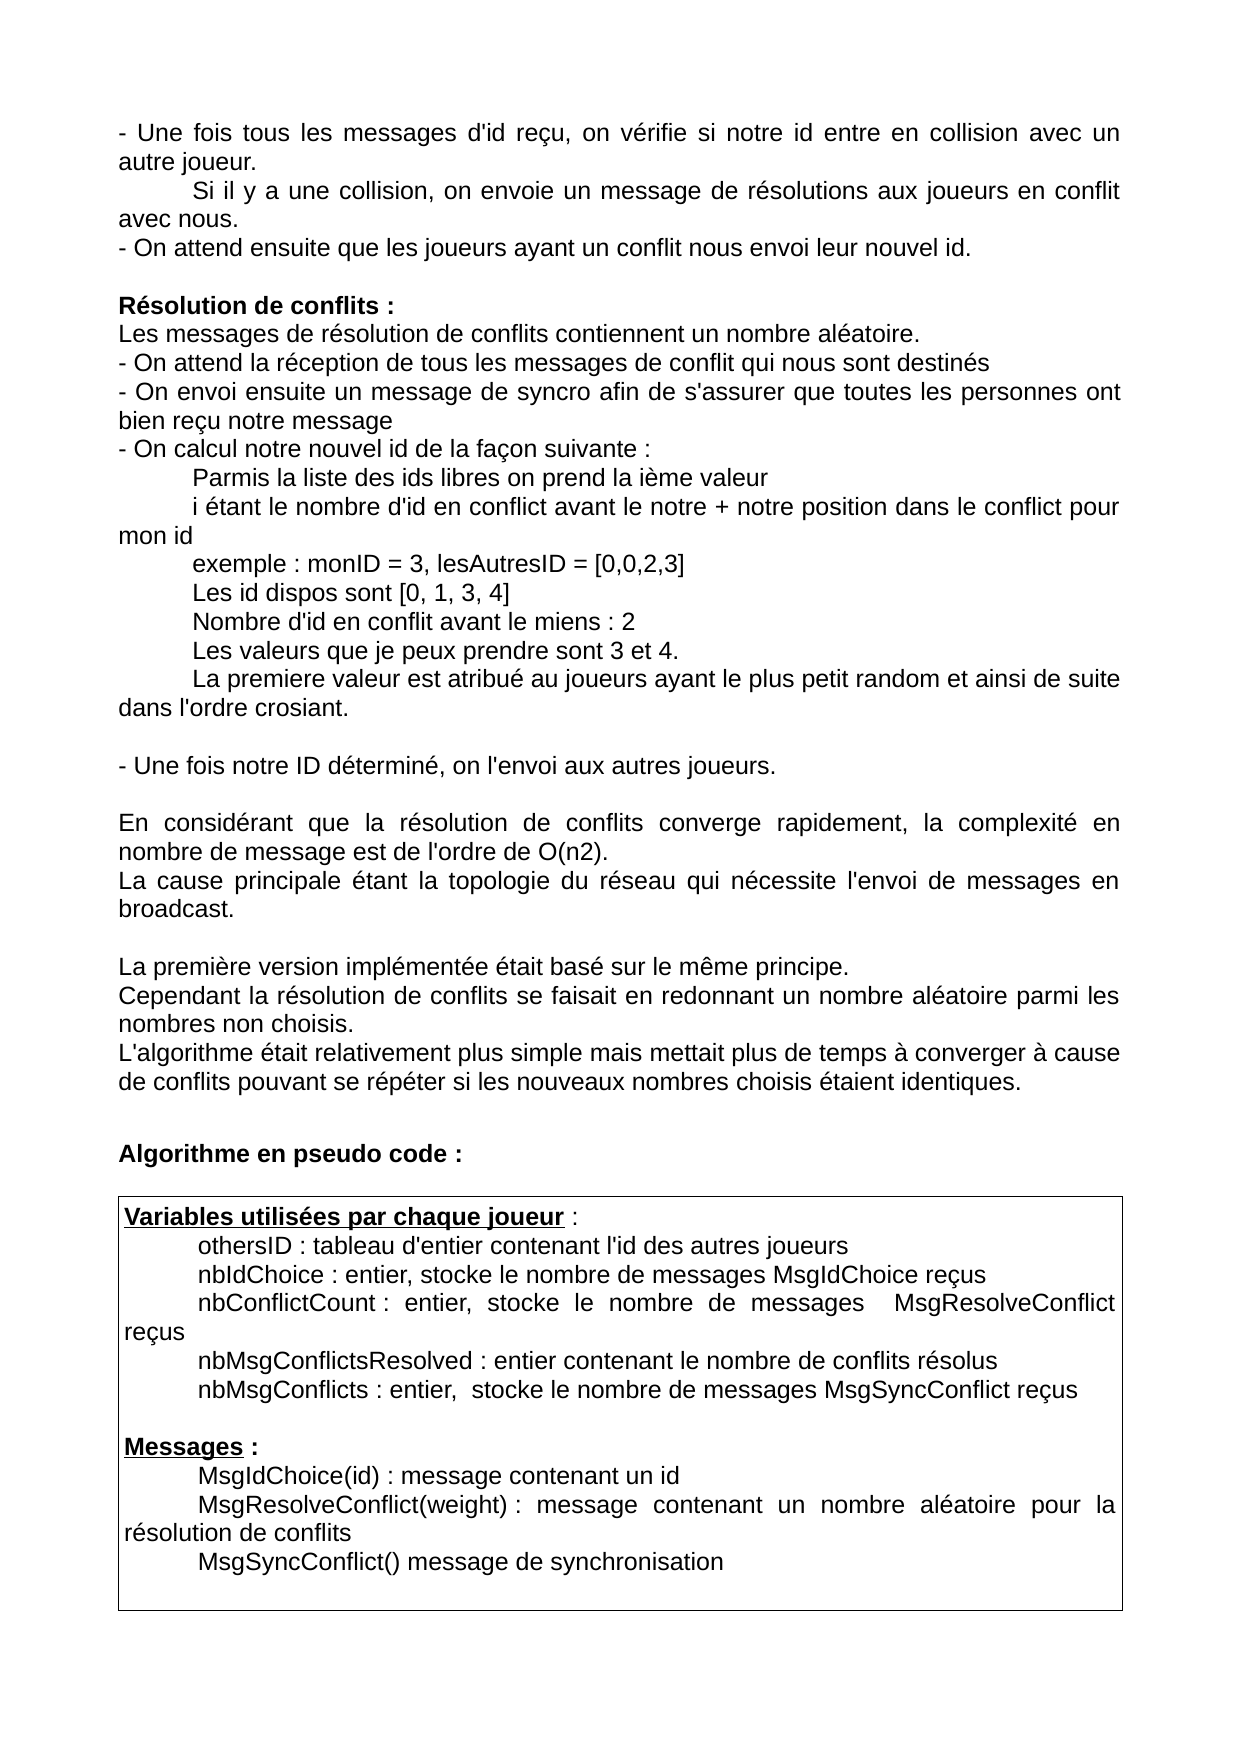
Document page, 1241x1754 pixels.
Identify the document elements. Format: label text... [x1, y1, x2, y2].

text La cause principale étant la topologie du réseau qui nécessite l'envoi de messages en broadcast. [118, 866, 1122, 923]
text exemple : monID = 3, lesAutresID = [0,0,2,3] [118, 549, 1122, 578]
text Nombre d'id en conflit avant le miens : 2 [118, 607, 1122, 636]
text L'algorithme était relativement plus simple mais mettait plus de temps à converger à cause de conflits pouvant se répéter si les nouveaux nombres choisis étaient identiques. [118, 1038, 1122, 1096]
text Parmis la liste des ids libres on prend la ième valeur [118, 463, 1122, 492]
text Les valeurs que je peux prendre sont 3 et 4. [118, 636, 1122, 664]
text Les messages de résolution de conflits contiennent un nombre aléatoire. [118, 319, 1122, 348]
text - On calcul notre nouvel id de la façon suivante : [118, 434, 1122, 463]
text - On envoi ensuite un message de syncro afin de s'assurer que toutes les personnes ont bien reçu notre message [118, 377, 1122, 434]
text - Une fois notre ID déterminé, on l'envoi aux autres joueurs. [118, 751, 1122, 779]
text La premiere valeur est atribué au joueurs ayant le plus petit random et ainsi de suite dans l'ordre crosiant. [118, 664, 1122, 722]
text Si il y a une collision, on envoie un message de résolutions aux joueurs en conflit avec nous. [118, 176, 1122, 233]
text La première version implémentée était basé sur le même principe. [118, 952, 1122, 981]
text Les id dispos sont [0, 1, 3, 4] [118, 578, 1122, 607]
text Résolution de conflits : [118, 291, 1122, 319]
text Cependant la résolution de conflits se faisait en redonnant un nombre aléatoire parmi les nombres non choisis. [118, 981, 1122, 1038]
text - On attend la réception de tous les messages de conflit qui nous sont destinés [118, 348, 1122, 377]
text i étant le nombre d'id en conflict avant le notre + notre position dans le conflict pour mon id [118, 492, 1122, 549]
text - Une fois tous les messages d'id reçu, on vérifie si notre id entre en collision avec un autre joueur. [118, 118, 1122, 176]
table_header Variables utilisées par chaque joueur : othersID : tableau d'entier contenant l'id des autres joueurs nbIdChoice : entier, stocke le nombre de messages MsgIdChoice reçus nbConflictCount : entier, stocke le nombre de messages MsgResolveConflict reçus nbMsgConflictsResolved : entier contenant le nombre de conflits résolus nbMsgConflicts : entier, stocke le nombre de messages MsgSyncConflict reçus Messages : MsgIdChoice(id) : message contenant un id MsgResolveConflict(weight) : message contenant un nombre aléatoire pour la résolution de conflits MsgSyncConflict() message de synchronisation [119, 1197, 1122, 1610]
text - On attend ensuite que les joueurs ayant un conflit nous envoi leur nouvel id. [118, 233, 1122, 262]
text Algorithme en pseudo code : [118, 1139, 1122, 1167]
text En considérant que la résolution de conflits converge rapidement, la complexité en nombre de message est de l'ordre de O(n2). [118, 808, 1122, 866]
